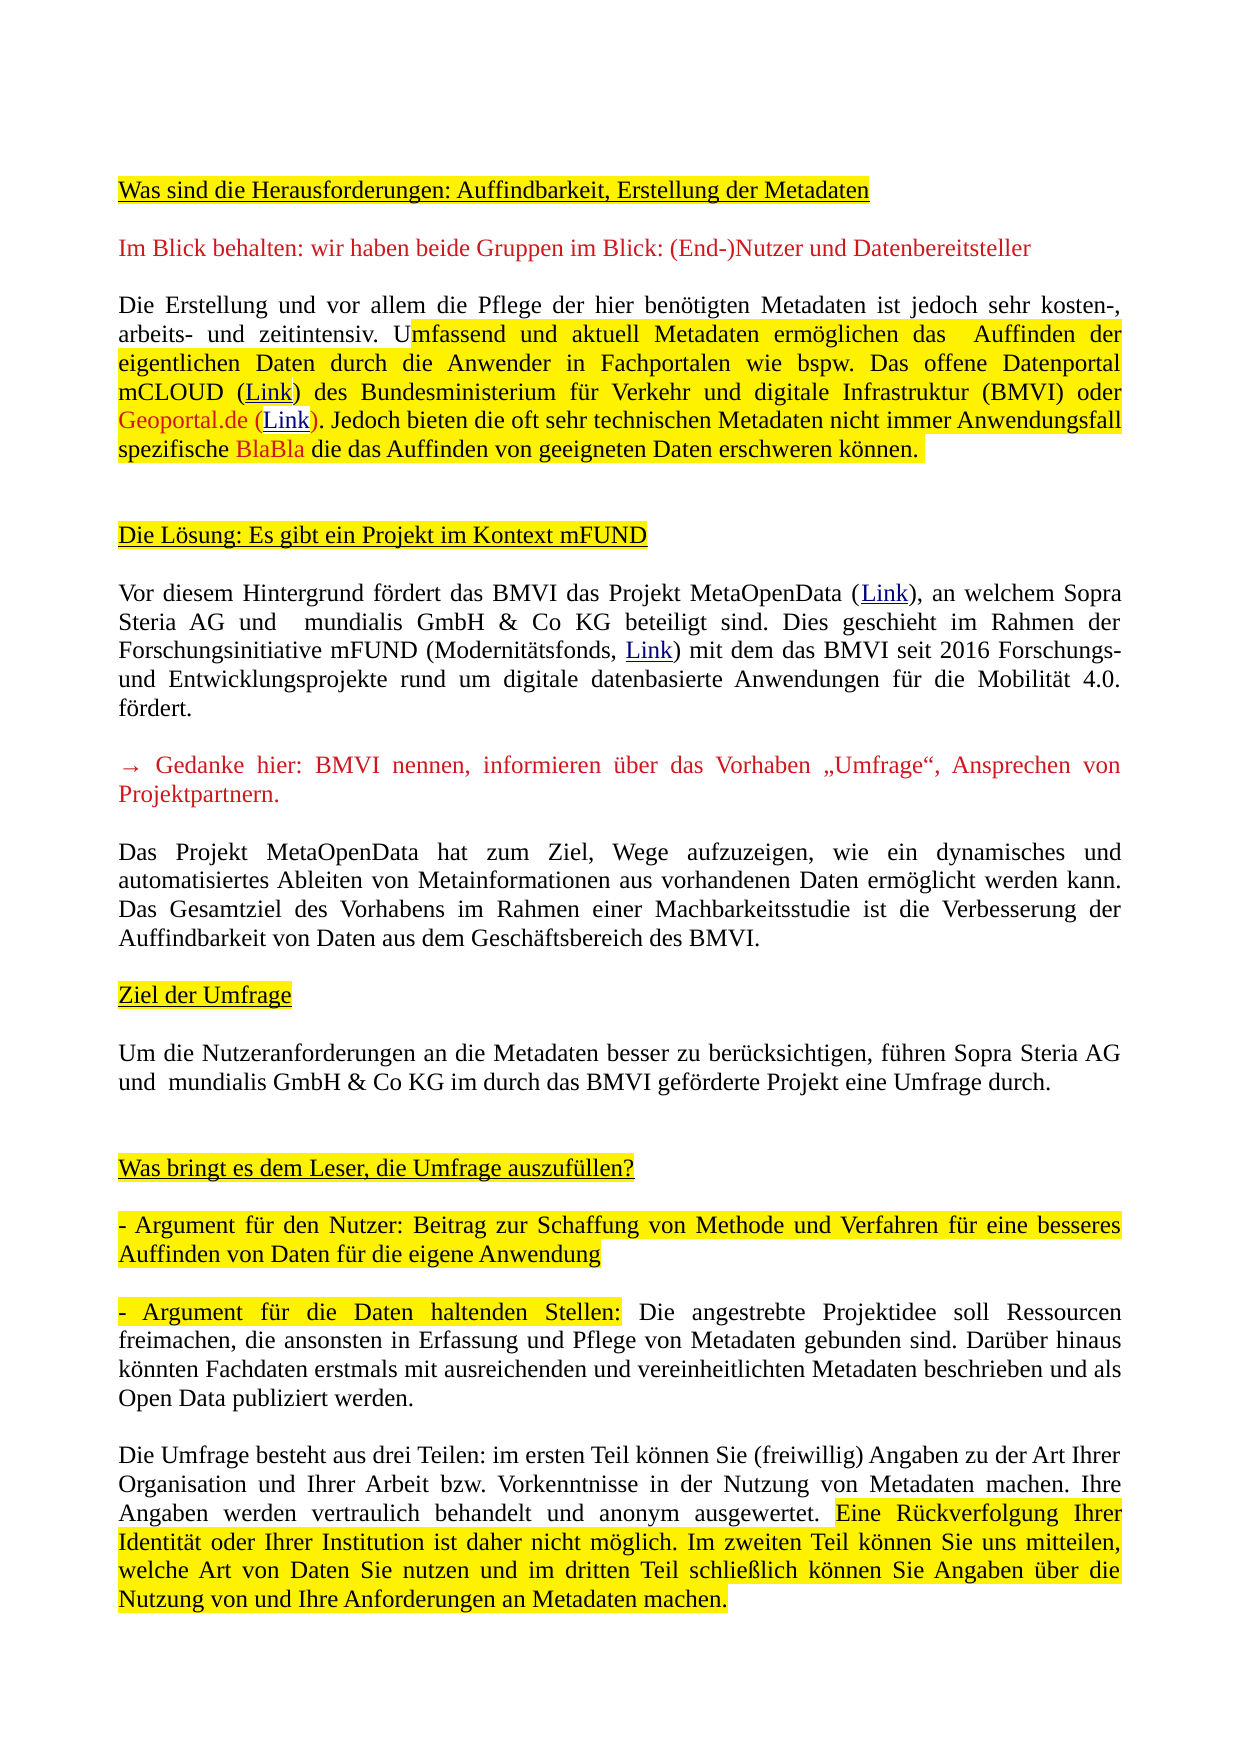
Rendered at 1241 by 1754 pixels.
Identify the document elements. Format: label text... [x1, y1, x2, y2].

text - Argument für den Nutzer: Beitrag zur Schaffung von Methode und Verfahren für eine besseres Auffinden von Daten für die eigene Anwendung [118, 1211, 1122, 1268]
text Vor diesem Hintergrund fördert das BMVI das Projekt MetaOpenData (Link), an welchem Sopra Steria AG und mundialis GmbH & Co KG beteiligt sind. Dies geschieht im Rahmen der Forschungsinitiative mFUND (Modernitätsfonds, Link) mit dem das BMVI seit 2016 Forschungs- und Entwicklungsprojekte rund um digitale datenbasierte Anwendungen für die Mobilität 4.0. fördert. [118, 578, 1122, 722]
text Die Umfrage besteht aus drei Teilen: im ersten Teil können Sie (freiwillig) Angaben zu der Art Ihrer Organisation und Ihrer Arbeit bzw. Vorkenntnisse in der Nutzung von Metadaten machen. Ihre Angaben werden vertraulich behandelt und anonym ausgewertet. Eine Rückverfolgung Ihrer Identität oder Ihrer Institution ist daher nicht möglich. Im zweiten Teil können Sie uns mitteilen, welche Art von Daten Sie nutzen und im dritten Teil schließlich können Sie Angaben über die Nutzung von und Ihre Anforderungen an Metadaten machen. [118, 1441, 1122, 1613]
text Was bringt es dem Leser, die Umfrage auszufüllen? [118, 1153, 1122, 1182]
text Das Projekt MetaOpenData hat zum Ziel, Wege aufzuzeigen, wie ein dynamisches und automatisiertes Ableiten von Metainformationen aus vorhandenen Daten ermöglicht werden kann. Das Gesamtziel des Vorhabens im Rahmen einer Machbarkeitsstudie ist die Verbesserung der Auffindbarkeit von Daten aus dem Geschäftsbereich des BMVI. [118, 837, 1122, 952]
text Im Blick behalten: wir haben beide Gruppen im Blick: (End-)Nutzer und Datenbereitsteller [118, 233, 1122, 262]
text Was sind die Herausforderungen: Auffindbarkeit, Erstellung der Metadaten [118, 176, 1122, 204]
text Die Erstellung und vor allem die Pflege der hier benötigten Metadaten ist jedoch sehr kosten-, arbeits- und zeitintensiv. Umfassend und aktuell Metadaten ermöglichen das Auffinden der eigentlichen Daten durch die Anwender in Fachportalen wie bspw. Das offene Datenportal mCLOUD (Link) des Bundesministerium für Verkehr und digitale Infrastruktur (BMVI) oder Geoportal.de (Link). Jedoch bieten die oft sehr technischen Metadaten nicht immer Anwendungsfall spezifische BlaBla die das Auffinden von geeigneten Daten erschweren können. [118, 291, 1122, 463]
text → Gedanke hier: BMVI nennen, informieren über das Vorhaben „Umfrage“, Ansprechen von Projektpartnern. [118, 751, 1122, 808]
text - Argument für die Daten haltenden Stellen: Die angestrebte Projektidee soll Ressourcen freimachen, die ansonsten in Erfassung und Pflege von Metadaten gebunden sind. Darüber hinaus könnten Fachdaten erstmals mit ausreichenden und vereinheitlichten Metadaten beschrieben und als Open Data publiziert werden. [118, 1297, 1122, 1412]
text Ziel der Umfrage [118, 981, 1122, 1009]
text Die Lösung: Es gibt ein Projekt im Kontext mFUND [118, 521, 1122, 549]
text Um die Nutzeranforderungen an die Metadaten besser zu berücksichtigen, führen Sopra Steria AG und mundialis GmbH & Co KG im durch das BMVI geförderte Projekt eine Umfrage durch. [118, 1038, 1122, 1096]
